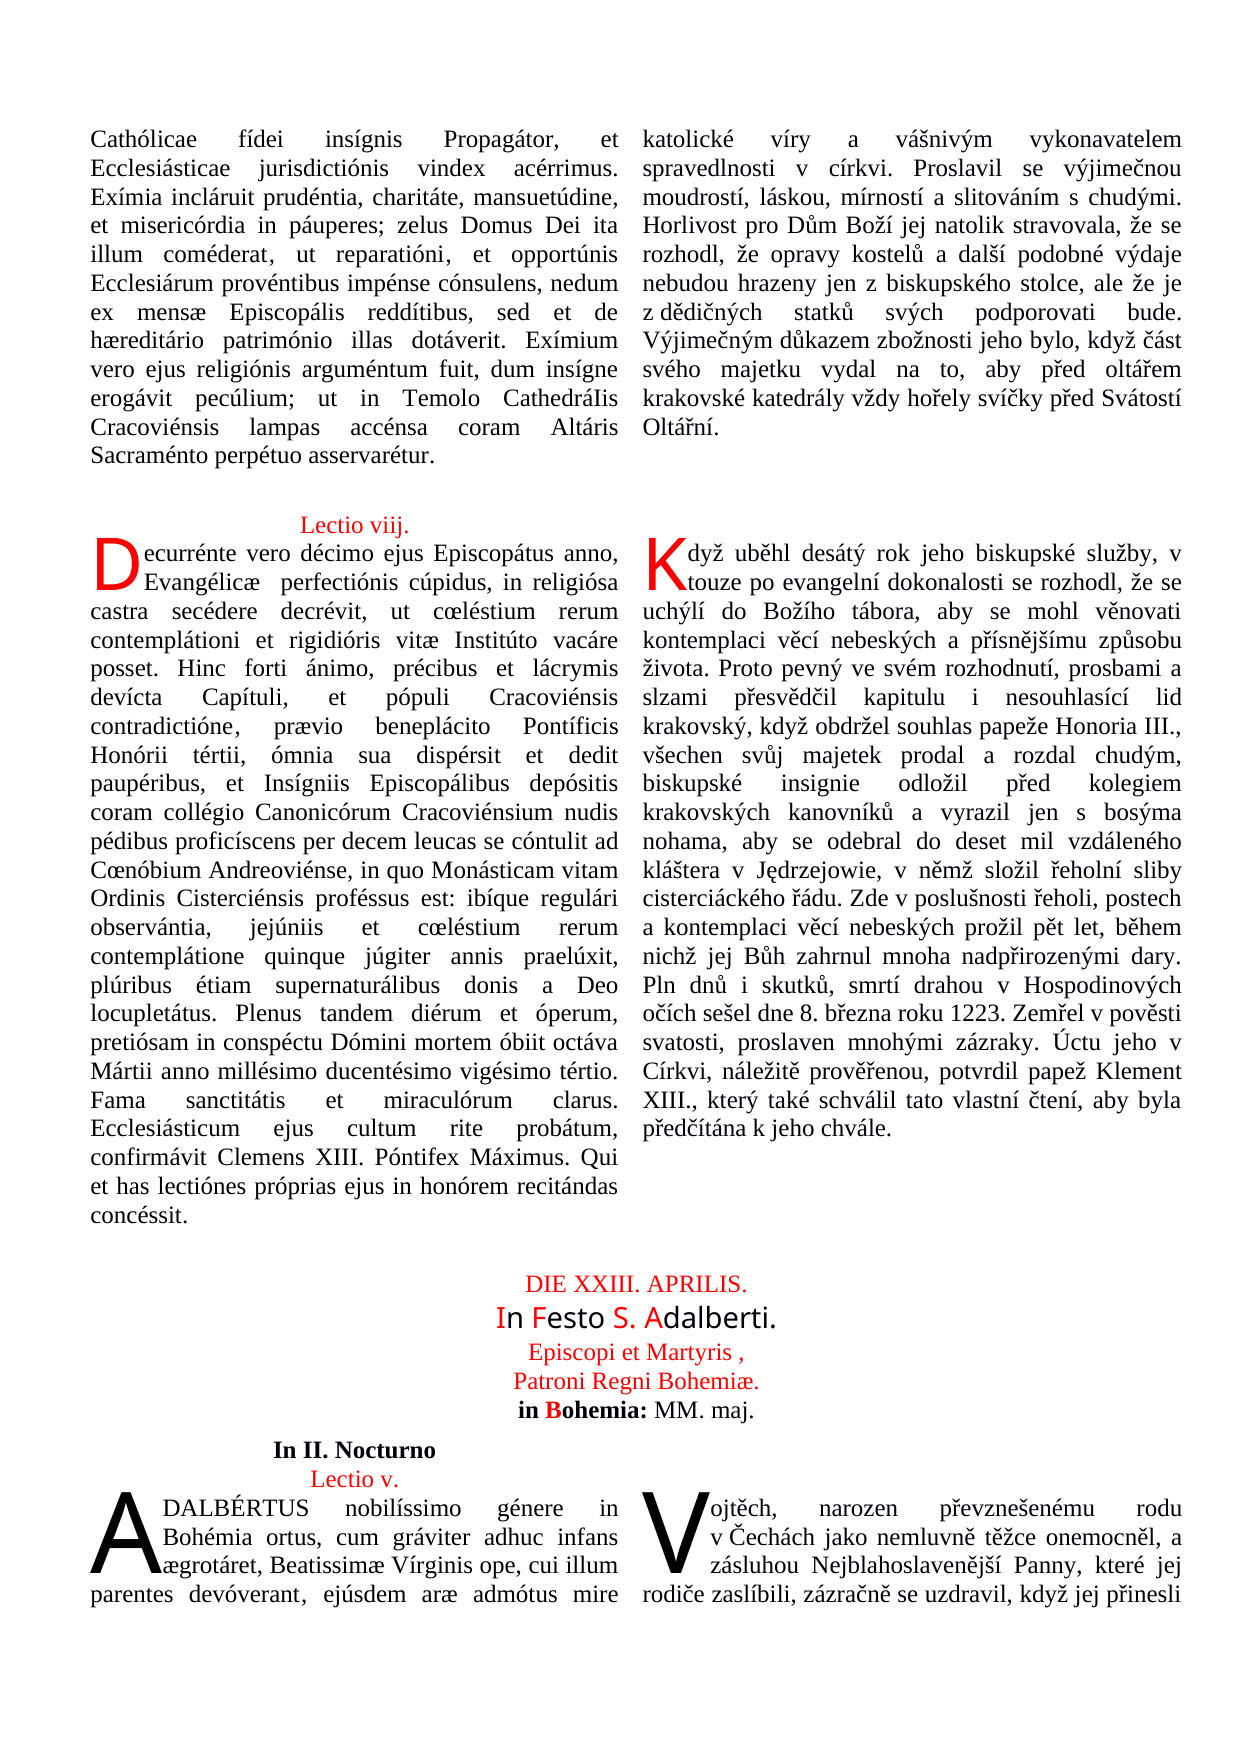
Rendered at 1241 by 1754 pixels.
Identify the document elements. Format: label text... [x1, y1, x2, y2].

table_cell In II. Nocturno Lectio v. ADALBÉRTUS nobilíssimo génere in Bohémia ortus, cum gráviter adhuc infans ægrotáret, Beatissimæ Vírginis ope, cui illum parentes devóverant‚ ejúsdem aræ admótus mire conváluit. Missus Magdebúrgum ad liberáles hauriéndas disciplínas, cum præstáret ingénio, magnos in iísdem progréssus hábuit. Revérsus ad suos Ditmáro demórtuo, summo ómnium consénsu Episcopus Pragénsis creátur: quo in múnere, dum verbo et exémplo gregem pascit, omnes óptimi Antístitis partes implévit. [79, 1430, 631, 1614]
table_cell DIE XXIII. APRILIS. In Festo S. Adalberti. Episcopi et Martyris , Patroni Regni Bohemiæ. in Bohemia: MM. maj. [79, 1263, 1194, 1430]
table_cell katolické víry a vášnivým vykonavatelem spravedlnosti v církvi. Proslavil se výjimečnou moudrostí, láskou, mírností a slitováním s chudými. Horlivost pro Dům Boží jej natolik stravovala, že se rozhodl, že opravy kostelů a další podobné výdaje nebudou hrazeny jen z biskupského stolce, ale že je z dědičných statků svých podporovati bude. Výjimečným důkazem zbožnosti jeho bylo, když část svého majetku vydal na to, aby před oltářem krakovské katedrály vždy hořely svíčky před Svátostí Oltářní. [631, 118, 1194, 504]
table_cell Cathólicae fídei insígnis Propagátor, et Ecclesiásticae jurisdictiónis vindex acérrimus. Exímia incláruit prudéntia, charitáte, mansuetúdine, et misericórdia in páuperes; zelus Domus Dei ita illum coméderat‚ ut reparatióni‚ et opportúnis Ecclesiárum provéntibus impénse cónsulens, nedum ex mensæ Episcopális reddítibus, sed et de hæreditário património illas dotáverit. Exímium vero ejus religiónis arguméntum fuit, dum insígne erogávit pecúlium; ut in Temolo CathedráIis Cracoviénsis lampas accénsa coram Altáris Sacraménto perpétuo asservarétur. [79, 118, 631, 504]
table_cell Když uběhl desátý rok jeho biskupské služby, v touze po evangelní dokonalosti se rozhodl, že se uchýlí do Božího tábora, aby se mohl věnovati kontemplaci věcí nebeských a přísnějšímu způsobu života. Proto pevný ve svém rozhodnutí, prosbami a slzami přesvědčil kapitulu i nesouhlasící lid krakovský, když obdržel souhlas papeže Honoria III., všechen svůj majetek prodal a rozdal chudým, biskupské insignie odložil před kolegiem krakovských kanovníků a vyrazil jen s bosýma nohama, aby se odebral do deset mil vzdáleného kláštera v Jędrzejowie, v němž složil řeholní sliby cisterciáckého řádu. Zde v poslušnosti řeholi, postech a kontemplaci věcí nebeských prožil pět let, během nichž jej Bůh zahrnul mnoha nadpřirozenými dary. Pln dnů i skutků, smrtí drahou v Hospodinových očích sešel dne 8. března roku 1223. Zemřel v pověsti svatosti, proslaven mnohými zázraky. Úctu jeho v Církvi, náležitě prověřenou, potvrdil papež Klement XIII., který také schválil tato vlastní čtení, aby byla předčítána k jeho chvále. [631, 504, 1194, 1263]
table_cell Lectio viij. Decurrénte vero décimo ejus Episcopátus anno, Evangélicæ perfectiónis cúpidus, in religiósa castra secédere decrévit, ut cœléstium rerum contemplátioni et rigidióris vitæ Institúto vacáre posset. Hinc forti ánimo, précibus et lácrymis devícta Capítuli, et pópuli Cracoviénsis contradictióne‚ prævio beneplácito Pontíficis Honórii tértii, ómnia sua dispérsit et dedit paupéribus, et Insígniis Episcopálibus depósitis coram collégio Canonicórum Cracoviénsium nudis pédibus proficíscens per decem leucas se cóntulit ad Cœnóbium Andreoviénse, in quo Monásticam vitam Ordinis Cisterciénsis proféssus est: ibíque regulári observántia, jejúniis et cœléstium rerum contemplátione quinque júgiter annis praelúxit, plúribus étiam supernaturálibus donis a Deo locupletátus. Plenus tandem diérum et óperum, pretiósam in conspéctu Dómini mortem óbiit octáva Mártii anno millésimo ducentésimo vigésimo tértio. Fama sanctitátis et miraculórum clarus. Ecclesiásticum ejus cultum rite probátum, confirmávit Clemens XIII. Póntifex Máximus. Qui et has lectiónes próprias ejus in honórem recitándas concéssit. [79, 504, 631, 1263]
table_cell Vojtěch, narozen převznešenému rodu v Čechách jako nemluvně těžce onemocněl, a zásluhou Nejblahoslavenější Panny, které jej rodiče zaslíbili, zázračně se uzdravil, když jej přinesli k jejímu oltáři. Byl poslán do Magdeburgu, aby studoval svobodná umění. Zde vynikal bystrostí a dosáhl velkých pokroků. Vrátil se domů a po smrti Dětmara byl jednohlasným rozhodnutím všech jmenován pražským biskupem. V tomto úřadu, zatímco slovem i příkladem stádce své pasl, naplňoval všechny úlohy výborného představeného. [631, 1430, 1194, 1614]
